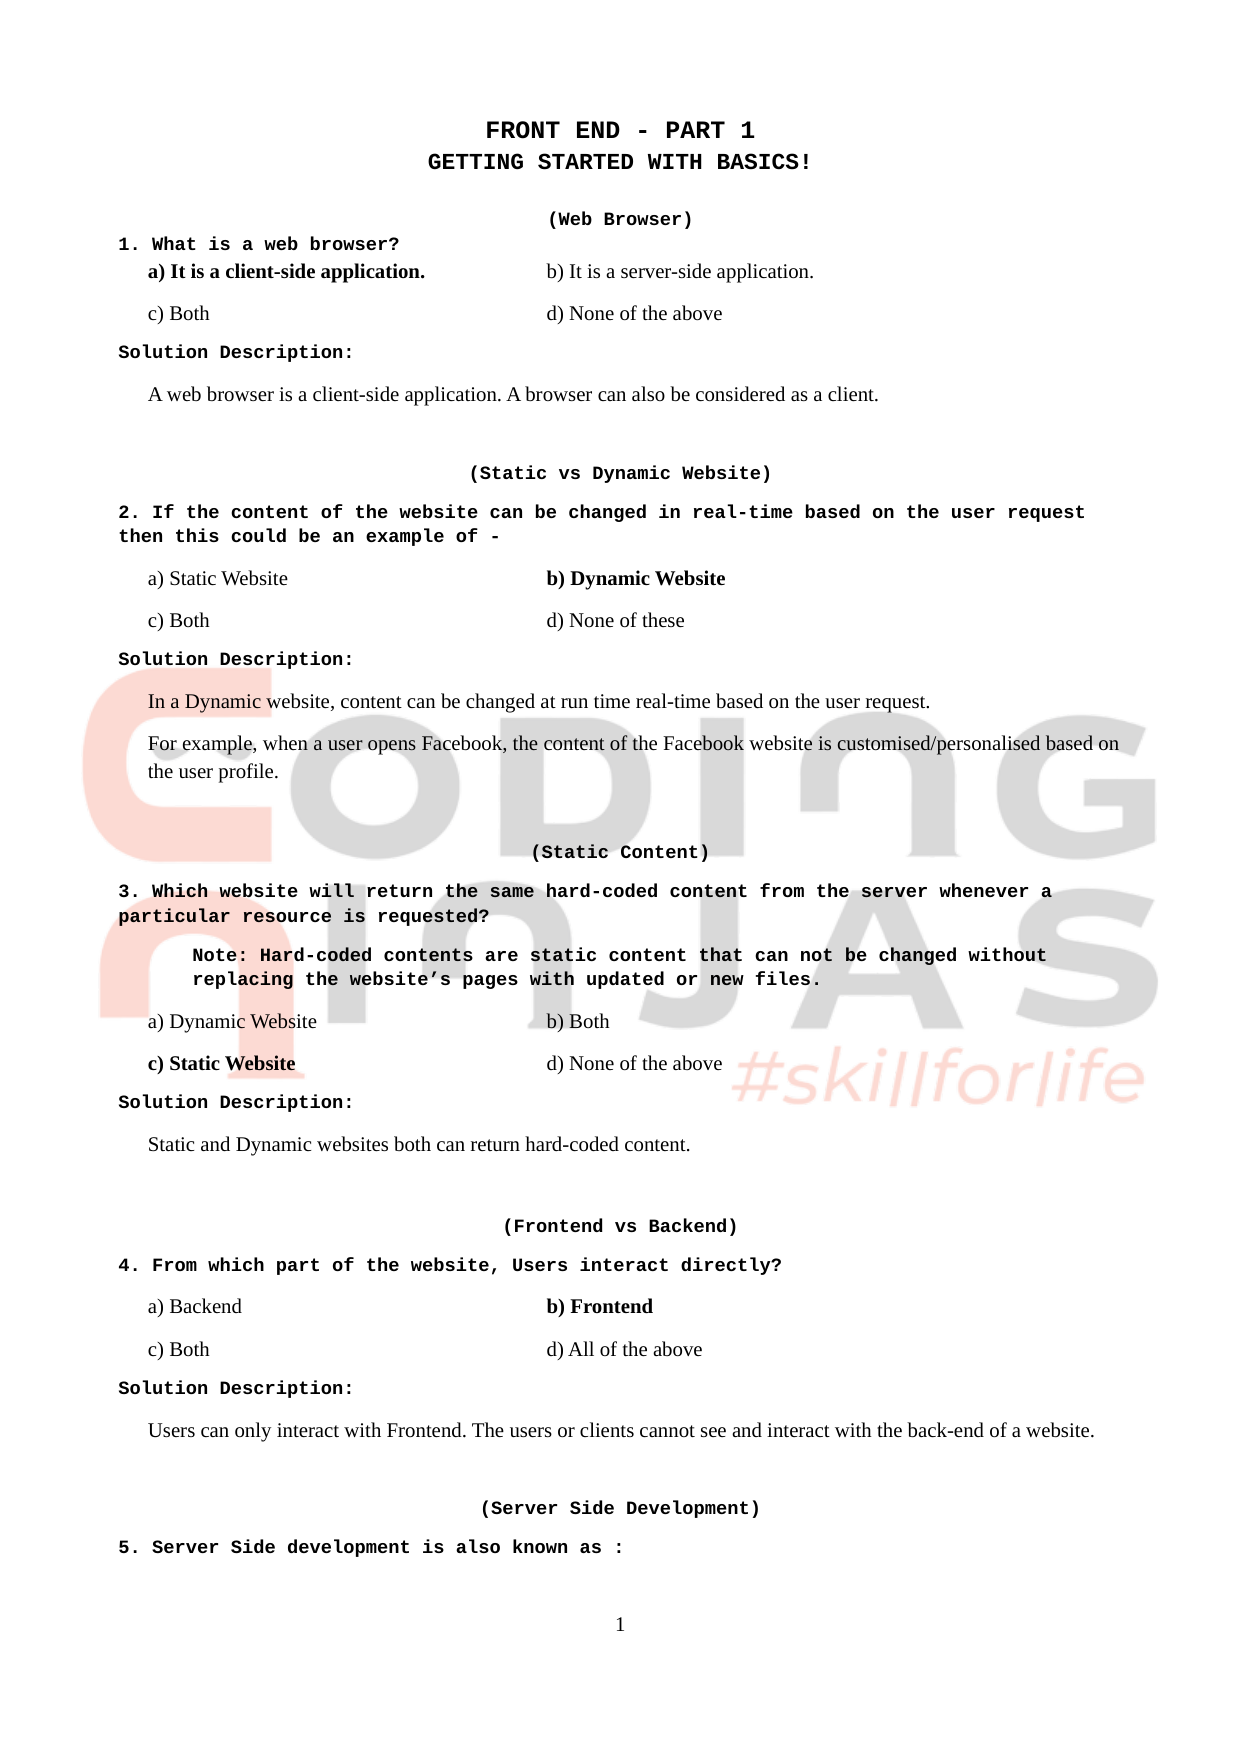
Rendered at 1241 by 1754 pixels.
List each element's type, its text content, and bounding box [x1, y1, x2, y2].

text c) Both d) All of the above [148, 1337, 1122, 1361]
text c) Static Website d) None of the above [148, 1051, 1122, 1075]
text For example, when a user opens Facebook, the content of the Facebook website is customised/personalised based on the user profile. [148, 731, 1122, 783]
text Users can only interact with Frontend. The users or clients cannot see and interact with the back-end of a website. [148, 1418, 1122, 1442]
text Solution Description: [118, 343, 1122, 364]
text c) Both d) None of the above [148, 301, 1122, 325]
text 1. What is a web browser? [118, 234, 1122, 256]
text Static and Dynamic websites both can return hard-coded content. [148, 1132, 1122, 1156]
text FRONT END - PART 1 [118, 118, 1122, 146]
text (Static Content) [118, 843, 1122, 864]
text a) Static Website b) Dynamic Website [148, 566, 1122, 590]
text A web browser is a client-side application. A browser can also be considered as a client. [148, 382, 1122, 406]
text 3. Which website will return the same hard-coded content from the server whenever a particular resource is requested? [118, 882, 1122, 928]
text c) Both d) None of these [148, 608, 1122, 632]
text Solution Description: [118, 1379, 1122, 1400]
text 2. If the content of the website can be changed in real-time based on the user request then this could be an example of - [118, 502, 1122, 548]
text Note: Hard-coded contents are static content that can not be changed without replacing the website’s pages with updated or new files. [192, 946, 1122, 991]
text 5. Server Side development is also known as : [118, 1538, 1122, 1559]
text a) Backend b) Frontend [148, 1294, 1122, 1318]
text (Web Browser) [118, 210, 1122, 231]
text a) It is a client-side application. b) It is a server-side application. [148, 259, 1122, 283]
text In a Dynamic website, content can be changed at run time real-time based on the user request. [148, 689, 1122, 713]
text GETTING STARTED WITH BASICS! [118, 151, 1122, 177]
text Solution Description: [118, 650, 1122, 671]
text (Static vs Dynamic Website) [118, 463, 1122, 485]
text a) Dynamic Website b) Both [148, 1009, 1122, 1033]
text 4. From which part of the website, Users interact directly? [118, 1256, 1122, 1277]
text Solution Description: [118, 1093, 1122, 1114]
text (Server Side Development) [118, 1499, 1122, 1520]
text (Frontend vs Backend) [118, 1217, 1122, 1238]
